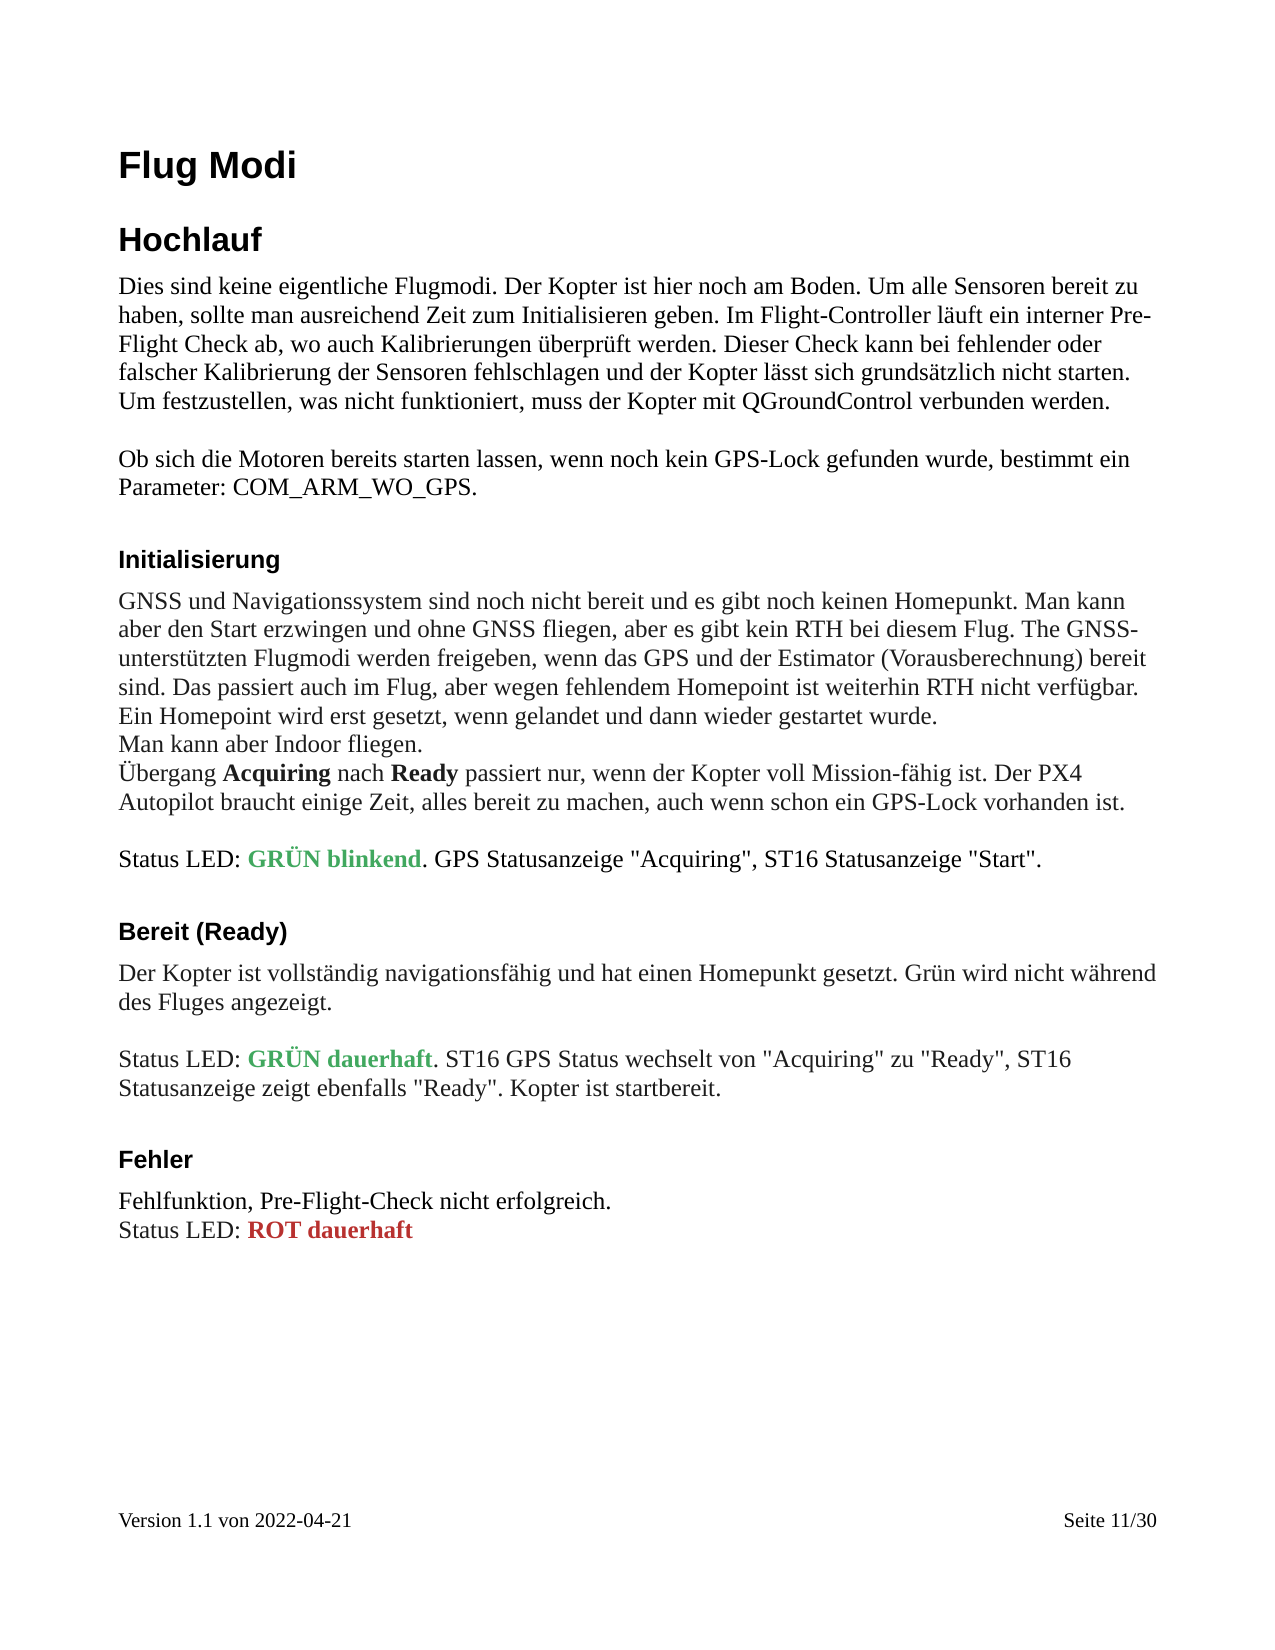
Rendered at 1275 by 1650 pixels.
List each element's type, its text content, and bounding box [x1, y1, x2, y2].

text Status LED: ROT dauerhaft [118, 1215, 1157, 1244]
text Ob sich die Motoren bereits starten lassen, wenn noch kein GPS-Lock gefunden wurde, bestimmt ein Parameter: COM_ARM_WO_GPS. [118, 444, 1157, 501]
text GNSS und Navigationssystem sind noch nicht bereit und es gibt noch keinen Homepunkt. Man kann aber den Start erzwingen und ohne GNSS fliegen, aber es gibt kein RTH bei diesem Flug. The GNSS-unterstützten Flugmodi werden freigeben, wenn das GPS und der Estimator (Vorausberechnung) bereit sind. Das passiert auch im Flug, aber wegen fehlendem Homepoint ist weiterhin RTH nicht verfügbar. Ein Homepoint wird erst gesetzt, wenn gelandet und dann wieder gestartet wurde. [118, 586, 1157, 729]
subtitle Flug Modi [118, 143, 1157, 187]
text Fehlfunktion, Pre-Flight-Check nicht erfolgreich. [118, 1186, 1157, 1215]
subtitle Hochlauf [118, 220, 1157, 259]
text Dies sind keine eigentliche Flugmodi. Der Kopter ist hier noch am Boden. Um alle Sensoren bereit zu haben, sollte man ausreichend Zeit zum Initialisieren geben. Im Flight-Controller läuft ein interner Pre-Flight Check ab, wo auch Kalibrierungen überprüft werden. Dieser Check kann bei fehlender oder falscher Kalibrierung der Sensoren fehlschlagen und der Kopter lässt sich grundsätzlich nicht starten. Um festzustellen, was nicht funktioniert, muss der Kopter mit QGroundControl verbunden werden. [118, 271, 1157, 415]
text Man kann aber Indoor fliegen. [118, 729, 1157, 758]
text Übergang Acquiring nach Ready passiert nur, wenn der Kopter voll Mission-fähig ist. Der PX4 Autopilot braucht einige Zeit, alles bereit zu machen, auch wenn schon ein GPS-Lock vorhanden ist. [118, 758, 1157, 816]
text Der Kopter ist vollständig navigationsfähig und hat einen Homepunkt gesetzt. Grün wird nicht während des Fluges angezeigt. [118, 958, 1157, 1015]
text Status LED: GRÜN blinkend. GPS Statusanzeige "Acquiring", ST16 Statusanzeige "Start". [118, 844, 1157, 873]
subtitle Fehler [118, 1145, 1157, 1174]
subtitle Bereit (Ready) [118, 917, 1157, 945]
subtitle Initialisierung [118, 544, 1157, 573]
text Status LED: GRÜN dauerhaft. ST16 GPS Status wechselt von "Acquiring" zu "Ready", ST16 Statusanzeige zeigt ebenfalls "Ready". Kopter ist startbereit. [118, 1044, 1157, 1102]
